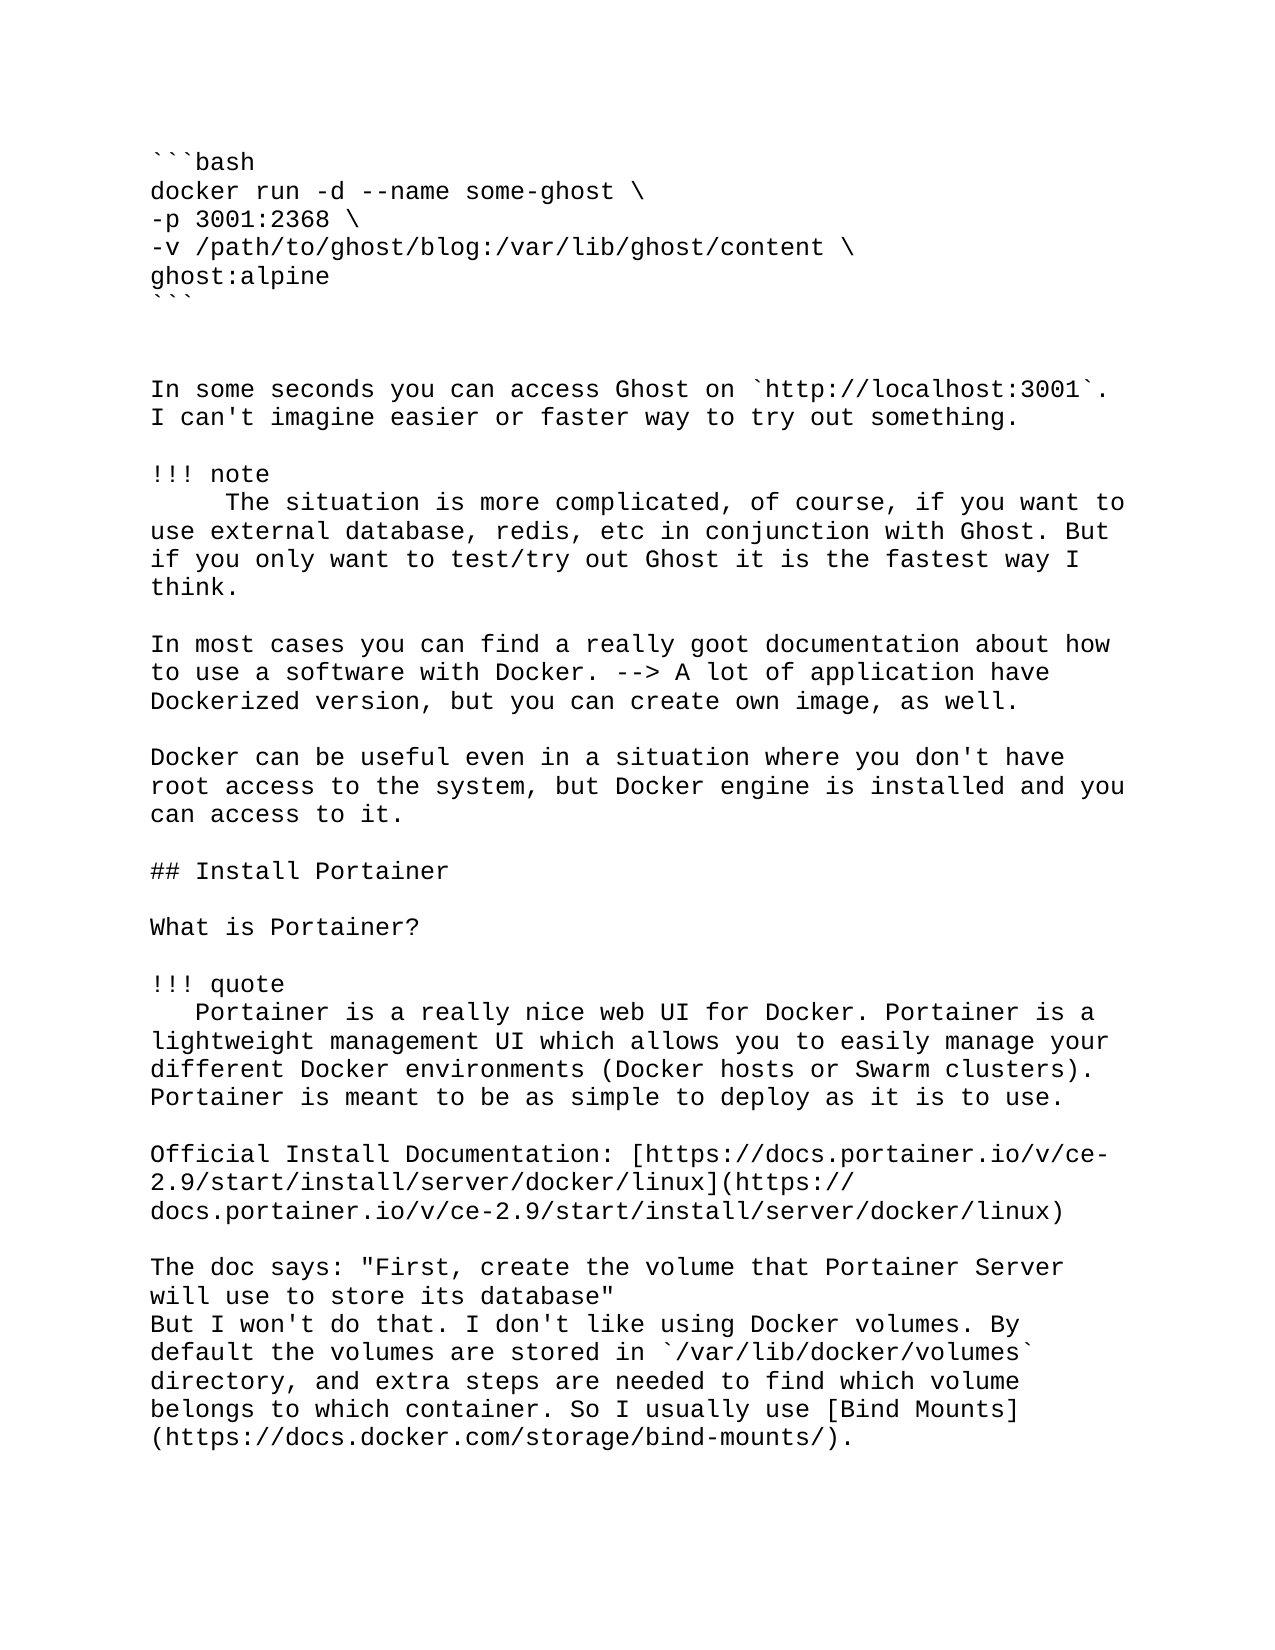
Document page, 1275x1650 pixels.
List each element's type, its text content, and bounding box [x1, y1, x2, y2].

text -v /path/to/ghost/blog:/var/lib/ghost/content \ [150, 235, 1125, 263]
text Official Install Documentation: [https://docs.portainer.io/v/ce-2.9/start/install/server/docker/linux](https://docs.portainer.io/v/ce-2.9/start/install/server/docker/linux) [150, 1142, 1125, 1227]
text But I won't do that. I don't like using Docker volumes. By default the volumes are stored in `/var/lib/docker/volumes` directory, and extra steps are needed to find which volume belongs to which container. So I usually use [Bind Mounts](https://docs.docker.com/storage/bind-mounts/). [150, 1312, 1125, 1453]
text In most cases you can find a really goot documentation about how to use a software with Docker. --> A lot of application have Dockerized version, but you can create own image, as well. [150, 632, 1125, 717]
text In some seconds you can access Ghost on `http://localhost:3001`. I can't imagine easier or faster way to try out something. [150, 377, 1125, 433]
text Portainer is a really nice web UI for Docker. Portainer is a lightweight management UI which allows you to easily manage your different Docker environments (Docker hosts or Swarm clusters). Portainer is meant to be as simple to deploy as it is to use. [150, 1000, 1125, 1113]
text -p 3001:2368 \ [150, 207, 1125, 235]
text The situation is more complicated, of course, if you want to use external database, redis, etc in conjunction with Ghost. But if you only want to test/try out Ghost it is the fastest way I think. [150, 490, 1125, 603]
text The doc says: "First, create the volume that Portainer Server will use to store its database" [150, 1255, 1125, 1312]
text What is Portainer? [150, 915, 1125, 943]
text ## Install Portainer [150, 858, 1125, 887]
text ``` [150, 292, 1125, 320]
text Docker can be useful even in a situation where you don't have root access to the system, but Docker engine is installed and you can access to it. [150, 745, 1125, 830]
text ```bash [150, 150, 1125, 178]
text ghost:alpine [150, 263, 1125, 292]
text !!! quote [150, 972, 1125, 1000]
text !!! note [150, 462, 1125, 490]
text docker run -d --name some-ghost \ [150, 178, 1125, 207]
